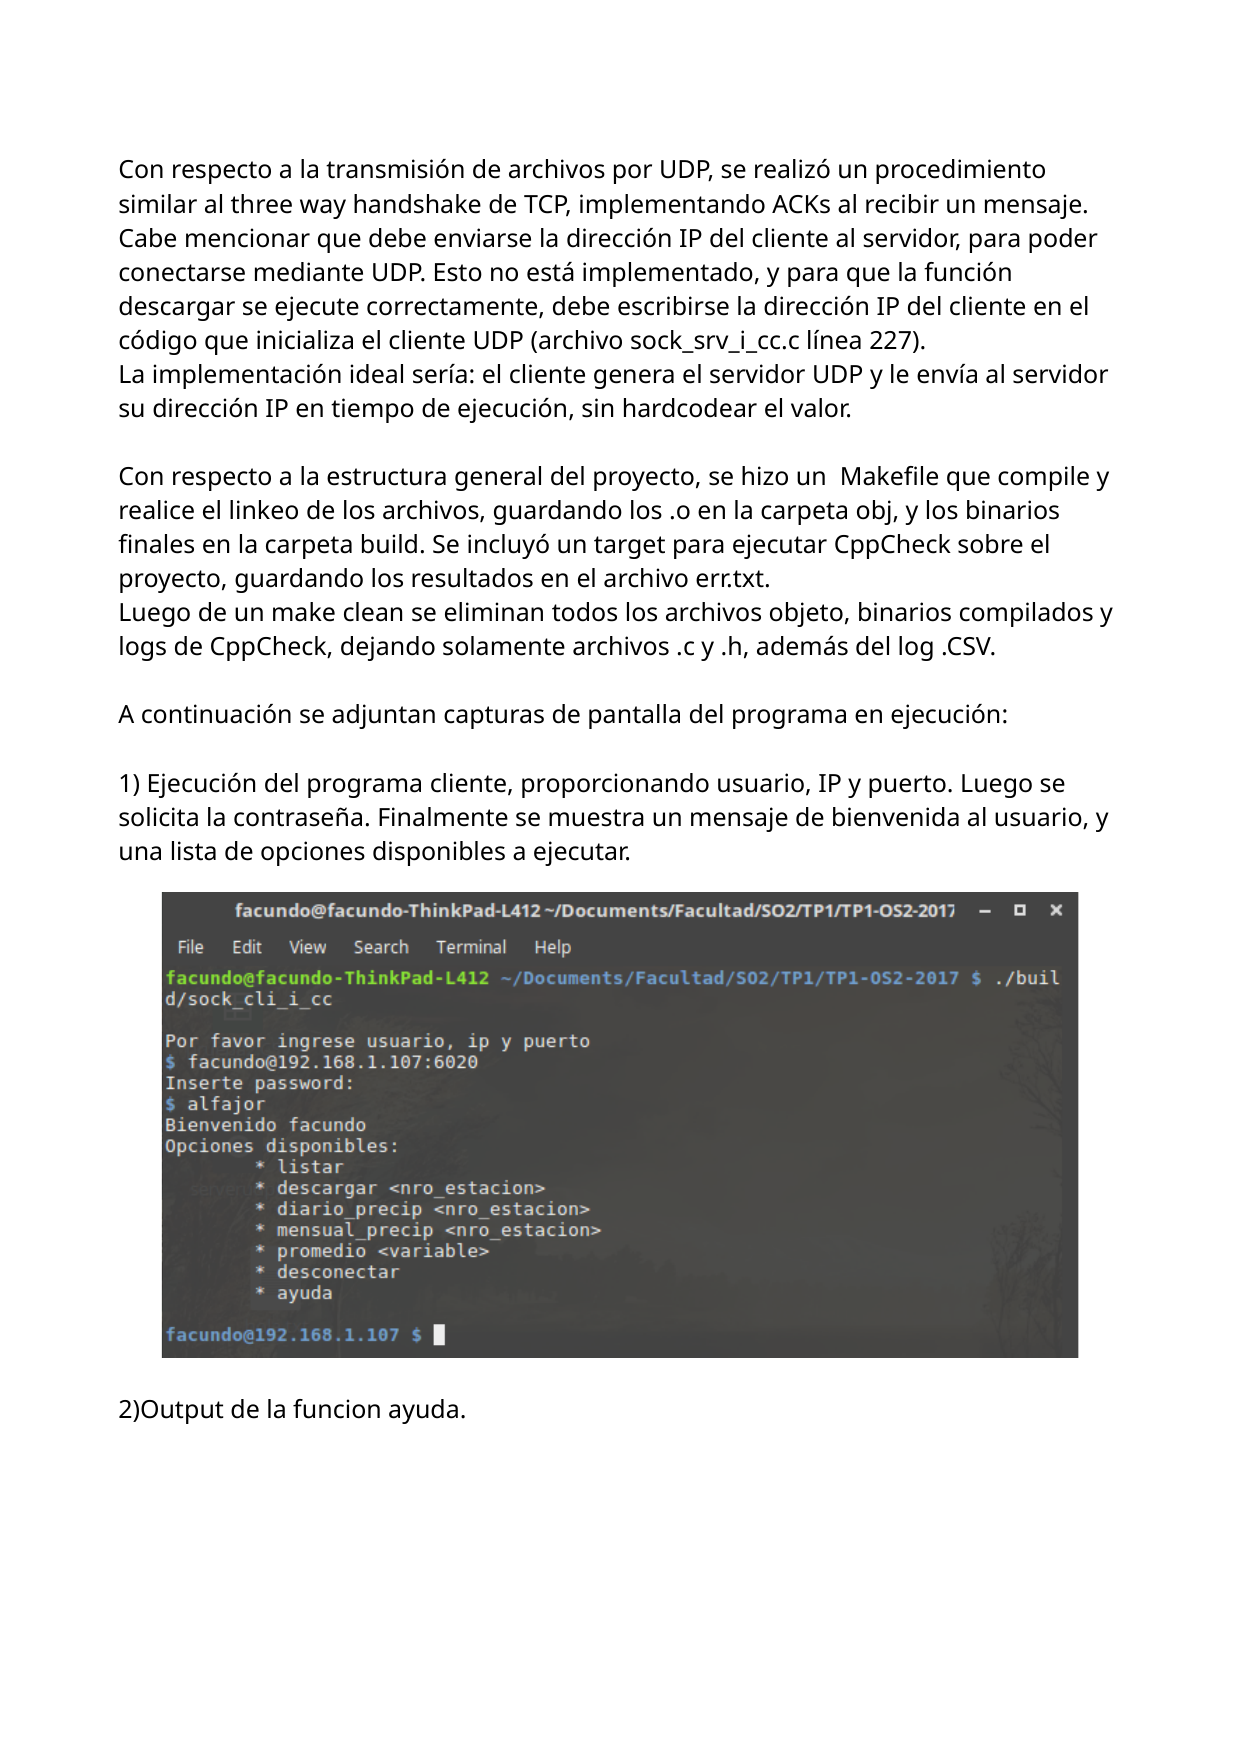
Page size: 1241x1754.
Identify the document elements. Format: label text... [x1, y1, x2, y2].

text A continuación se adjuntan capturas de pantalla del programa en ejecución: [118, 697, 1122, 731]
text 1) Ejecución del programa cliente, proporcionando usuario, IP y puerto. Luego se solicita la contraseña. Finalmente se muestra un mensaje de bienvenida al usuario, y una lista de opciones disponibles a ejecutar. [118, 765, 1122, 867]
text La implementación ideal sería: el cliente genera el servidor UDP y le envía al servidor su dirección IP en tiempo de ejecución, sin hardcodear el valor. [118, 357, 1122, 425]
text Cabe mencionar que debe enviarse la dirección IP del cliente al servidor, para poder conectarse mediante UDP. Esto no está implementado, y para que la función descargar se ejecute correctamente, debe escribirse la dirección IP del cliente en el código que inicializa el cliente UDP (archivo sock_srv_i_cc.c línea 227). [118, 220, 1122, 357]
text Con respecto a la estructura general del proyecto, se hizo un Makefile que compile y realice el linkeo de los archivos, guardando los .o en la carpeta obj, y los binarios finales en la carpeta build. Se incluyó un target para ejecutar CppCheck sobre el proyecto, guardando los resultados en el archivo err.txt. [118, 459, 1122, 595]
picture [161, 892, 1079, 1358]
text 2)Output de la funcion ayuda. [118, 1392, 1122, 1426]
text Con respecto a la transmisión de archivos por UDP, se realizó un procedimiento similar al three way handshake de TCP, implementando ACKs al recibir un mensaje. [118, 152, 1122, 220]
text Luego de un make clean se eliminan todos los archivos objeto, binarios compilados y logs de CppCheck, dejando solamente archivos .c y .h, además del log .CSV. [118, 595, 1122, 663]
